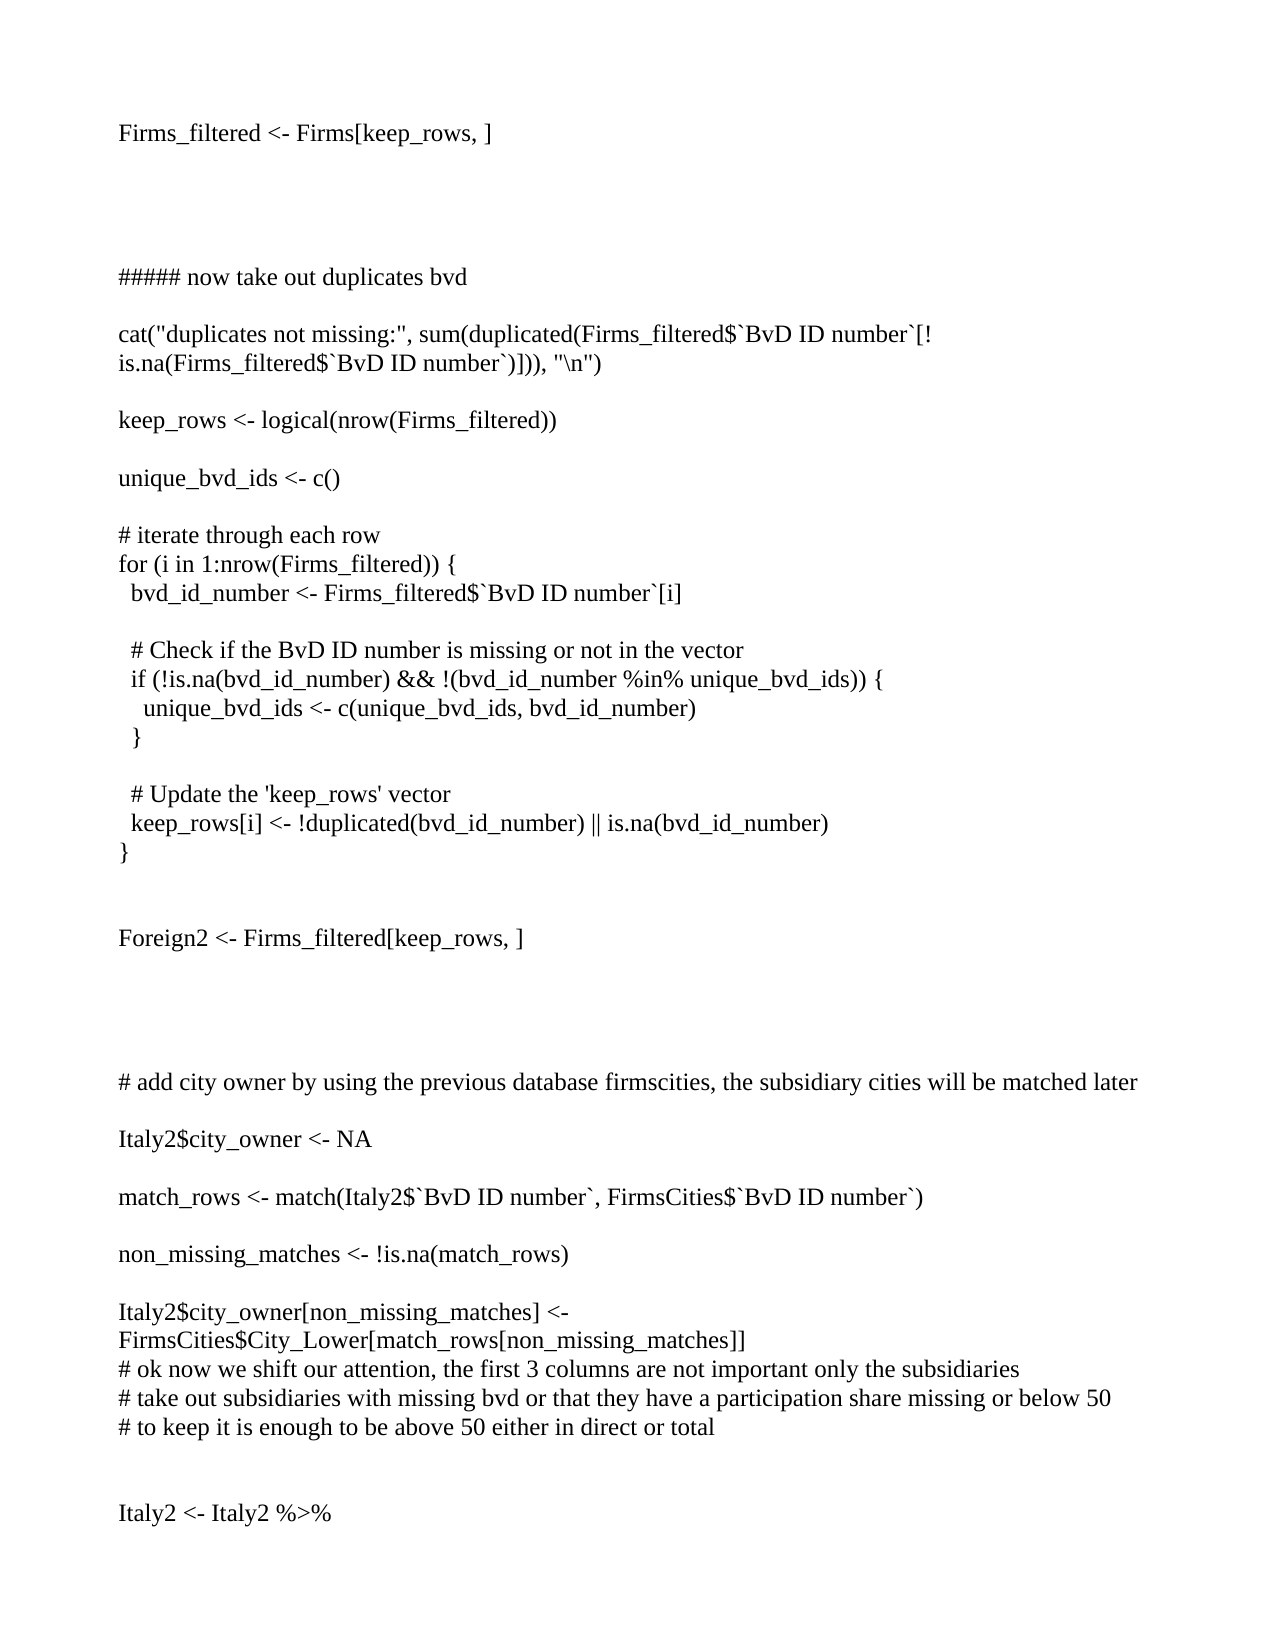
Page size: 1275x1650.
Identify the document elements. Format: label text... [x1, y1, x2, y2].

text Italy2$city_owner <- NA [118, 1124, 1157, 1153]
text non_missing_matches <- !is.na(match_rows) [118, 1239, 1157, 1268]
text Firms_filtered <- Firms[keep_rows, ] [118, 118, 1157, 147]
text # Check if the BvD ID number is missing or not in the vector [118, 636, 1157, 664]
text Italy2 <- Italy2 %>% [118, 1498, 1157, 1527]
text # take out subsidiaries with missing bvd or that they have a participation share missing or below 50 [118, 1383, 1157, 1412]
text # iterate through each row [118, 521, 1157, 549]
text bvd_id_number <- Firms_filtered$`BvD ID number`[i] [118, 578, 1157, 607]
text unique_bvd_ids <- c(unique_bvd_ids, bvd_id_number) [118, 693, 1157, 722]
text unique_bvd_ids <- c() [118, 463, 1157, 492]
text keep_rows <- logical(nrow(Firms_filtered)) [118, 406, 1157, 434]
text } [118, 722, 1157, 751]
text Foreign2 <- Firms_filtered[keep_rows, ] [118, 923, 1157, 952]
text if (!is.na(bvd_id_number) && !(bvd_id_number %in% unique_bvd_ids)) { [118, 664, 1157, 693]
text ##### now take out duplicates bvd [118, 262, 1157, 291]
text } [118, 837, 1157, 866]
text keep_rows[i] <- !duplicated(bvd_id_number) || is.na(bvd_id_number) [118, 808, 1157, 837]
text # ok now we shift our attention, the first 3 columns are not important only the subsidiaries [118, 1354, 1157, 1383]
text # add city owner by using the previous database firmscities, the subsidiary cities will be matched later [118, 1067, 1157, 1096]
text # to keep it is enough to be above 50 either in direct or total [118, 1412, 1157, 1441]
text for (i in 1:nrow(Firms_filtered)) { [118, 549, 1157, 578]
text # Update the 'keep_rows' vector [118, 779, 1157, 808]
text Italy2$city_owner[non_missing_matches] <- FirmsCities$City_Lower[match_rows[non_missing_matches]] [118, 1297, 1157, 1354]
text cat("duplicates not missing:", sum(duplicated(Firms_filtered$`BvD ID number`[!is.na(Firms_filtered$`BvD ID number`)])), "\n") [118, 319, 1157, 377]
text match_rows <- match(Italy2$`BvD ID number`, FirmsCities$`BvD ID number`) [118, 1182, 1157, 1211]
